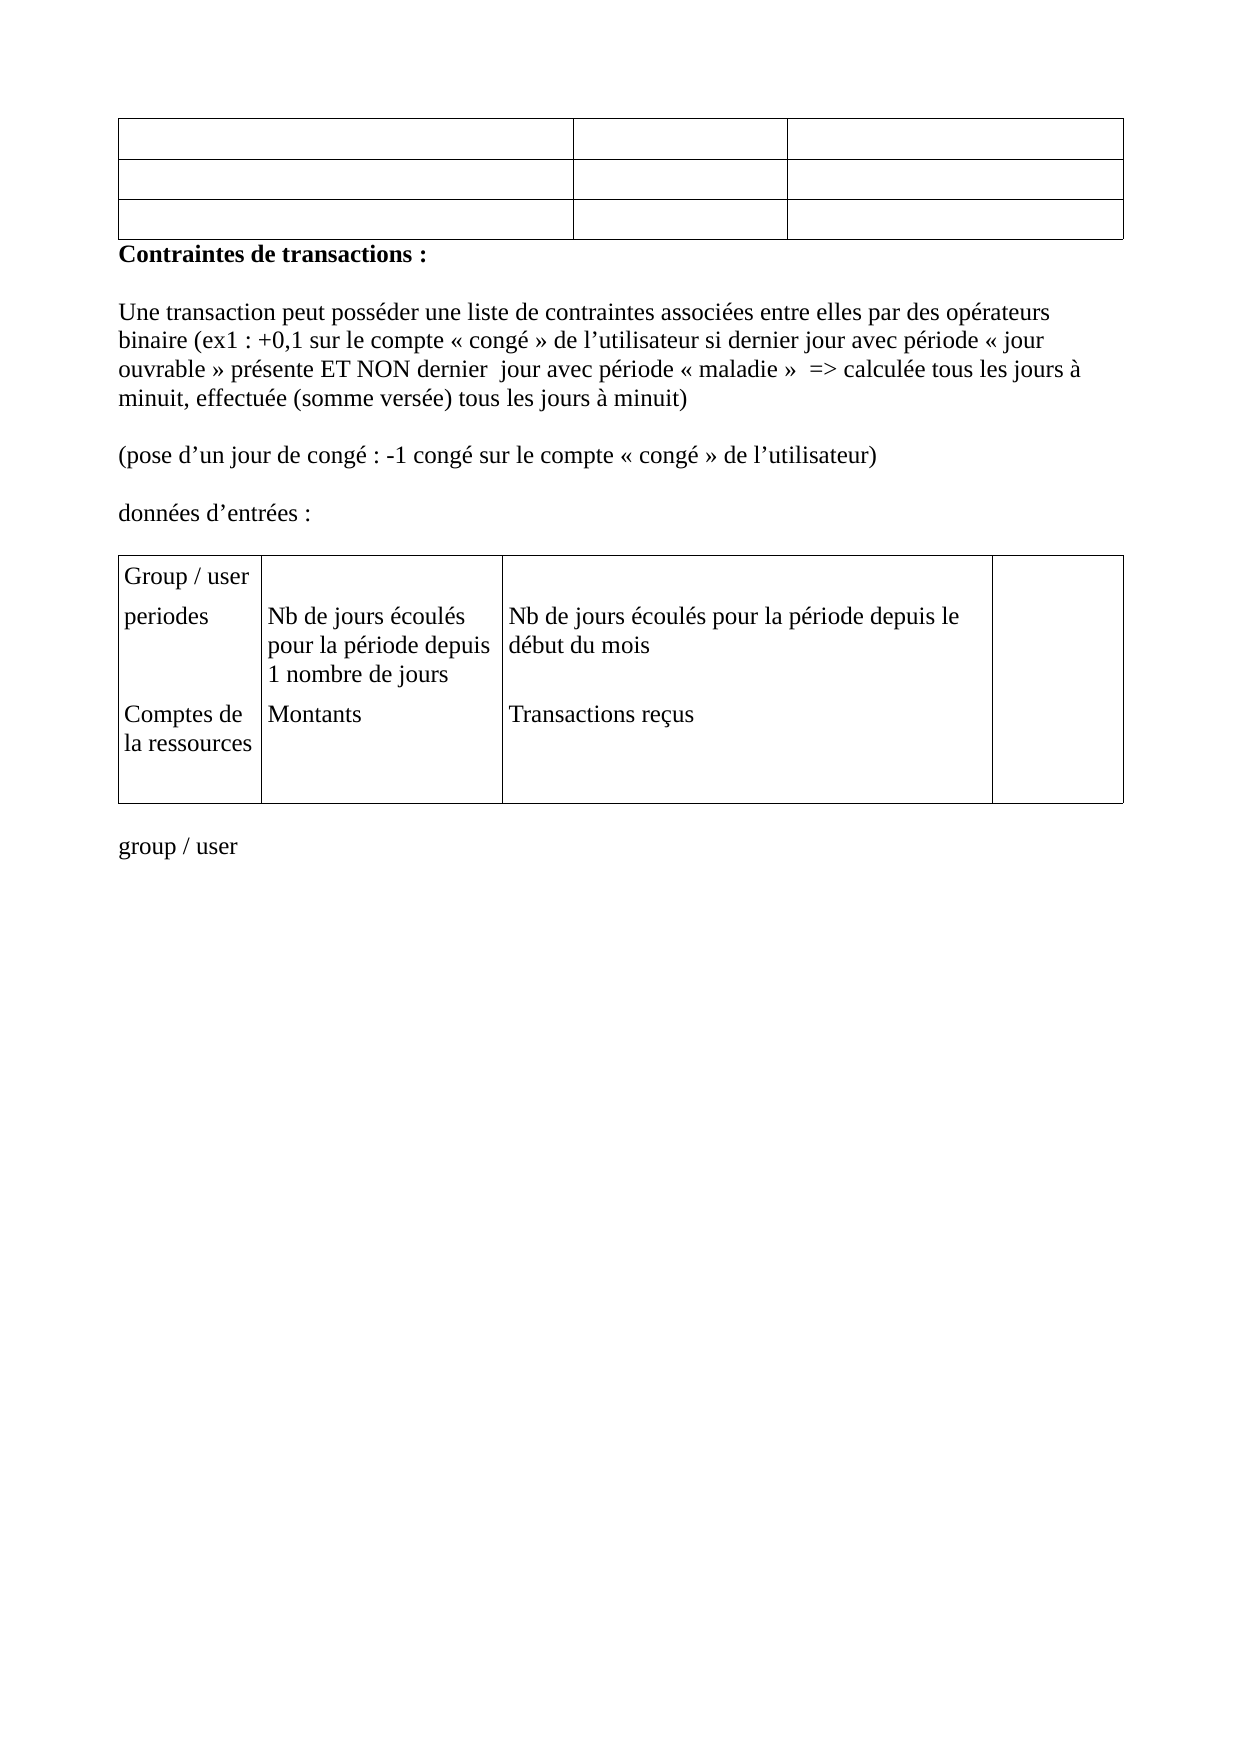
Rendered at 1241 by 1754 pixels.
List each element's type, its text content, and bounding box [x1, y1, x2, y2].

table_header [262, 556, 502, 596]
table_cell [574, 160, 787, 199]
table_cell [993, 596, 1123, 693]
table_cell [574, 119, 787, 158]
table_cell [993, 694, 1123, 762]
text group / user [118, 831, 1122, 860]
text (pose d’un jour de congé : -1 congé sur le compte « congé » de l’utilisateur) [118, 440, 1122, 469]
table_cell [993, 763, 1123, 803]
table_header [503, 556, 992, 596]
table_cell [119, 763, 261, 803]
table_cell [788, 160, 1123, 199]
table_cell [119, 160, 573, 199]
table_cell [788, 119, 1123, 158]
text Contraintes de transactions : [118, 240, 1122, 268]
table_cell [119, 200, 573, 239]
table_cell Nb de jours écoulés pour la période depuis le début du mois [503, 596, 992, 693]
table_cell [119, 119, 573, 158]
table_cell Transactions reçus [503, 694, 992, 762]
table_cell [262, 763, 502, 803]
table_cell periodes [119, 596, 261, 693]
table_header Group / user [119, 556, 261, 596]
table_cell Nb de jours écoulés pour la période depuis 1 nombre de jours [262, 596, 502, 693]
text Une transaction peut posséder une liste de contraintes associées entre elles par des opérateurs binaire (ex1 : +0,1 sur le compte « congé » de l’utilisateur si dernier jour avec période « jour ouvrable » présente ET NON dernier jour avec période « maladie » => calculée tous les jours à minuit, effectuée (somme versée) tous les jours à minuit) [118, 297, 1122, 412]
text données d’entrées : [118, 498, 1122, 527]
table_cell Montants [262, 694, 502, 762]
table_cell [788, 200, 1123, 239]
table_cell [503, 763, 992, 803]
table_cell [574, 200, 787, 239]
table_cell Comptes de la ressources [119, 694, 261, 762]
table_header [993, 556, 1123, 596]
